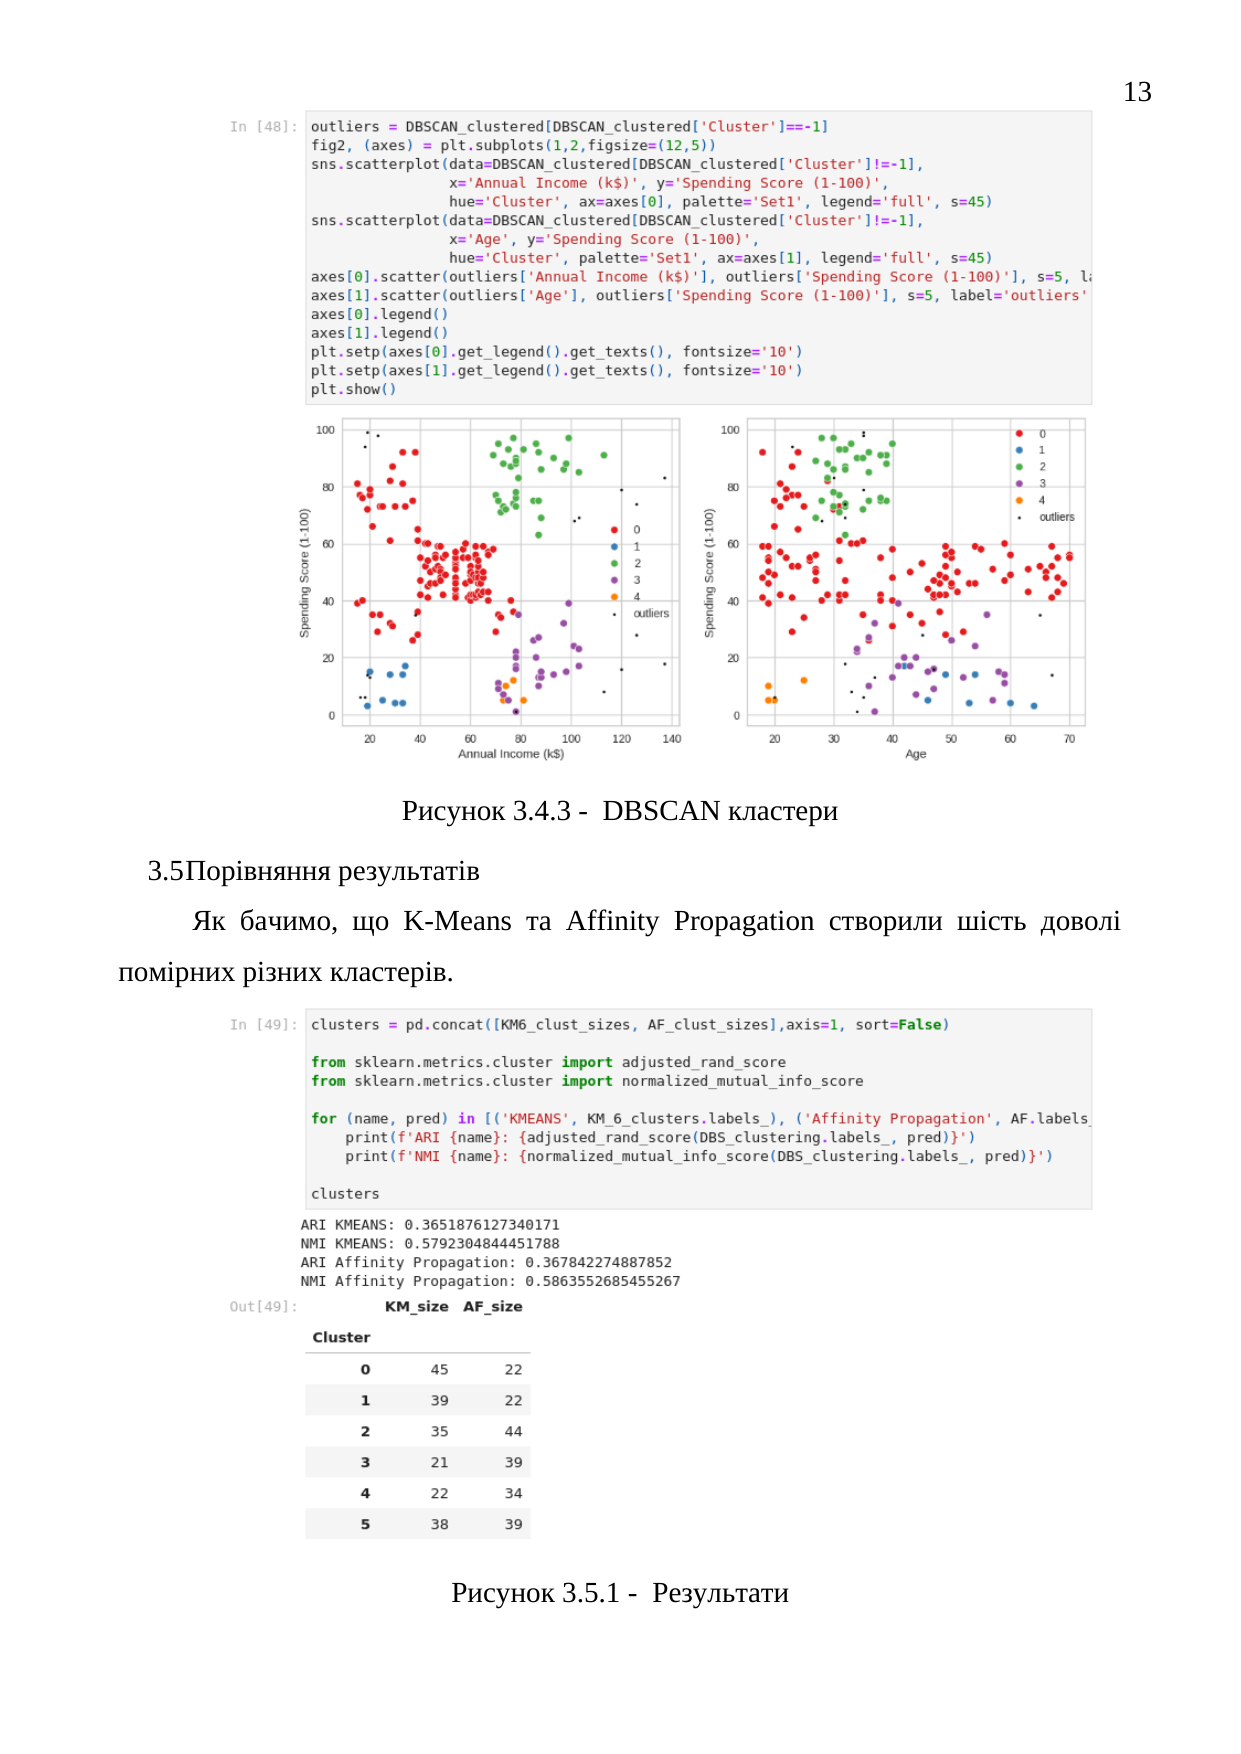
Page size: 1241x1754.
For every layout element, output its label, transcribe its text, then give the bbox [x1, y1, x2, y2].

picture [216, 105, 1098, 777]
text Як бачимо, що K-Means та Affinity Propagation створили шість доволі помірних різних кластерів. [118, 903, 1122, 987]
subtitle Порівняння результатів [118, 853, 1122, 887]
text DBSCAN кластери [118, 793, 1122, 827]
picture [216, 1003, 1098, 1558]
text Результати [118, 1575, 1122, 1608]
